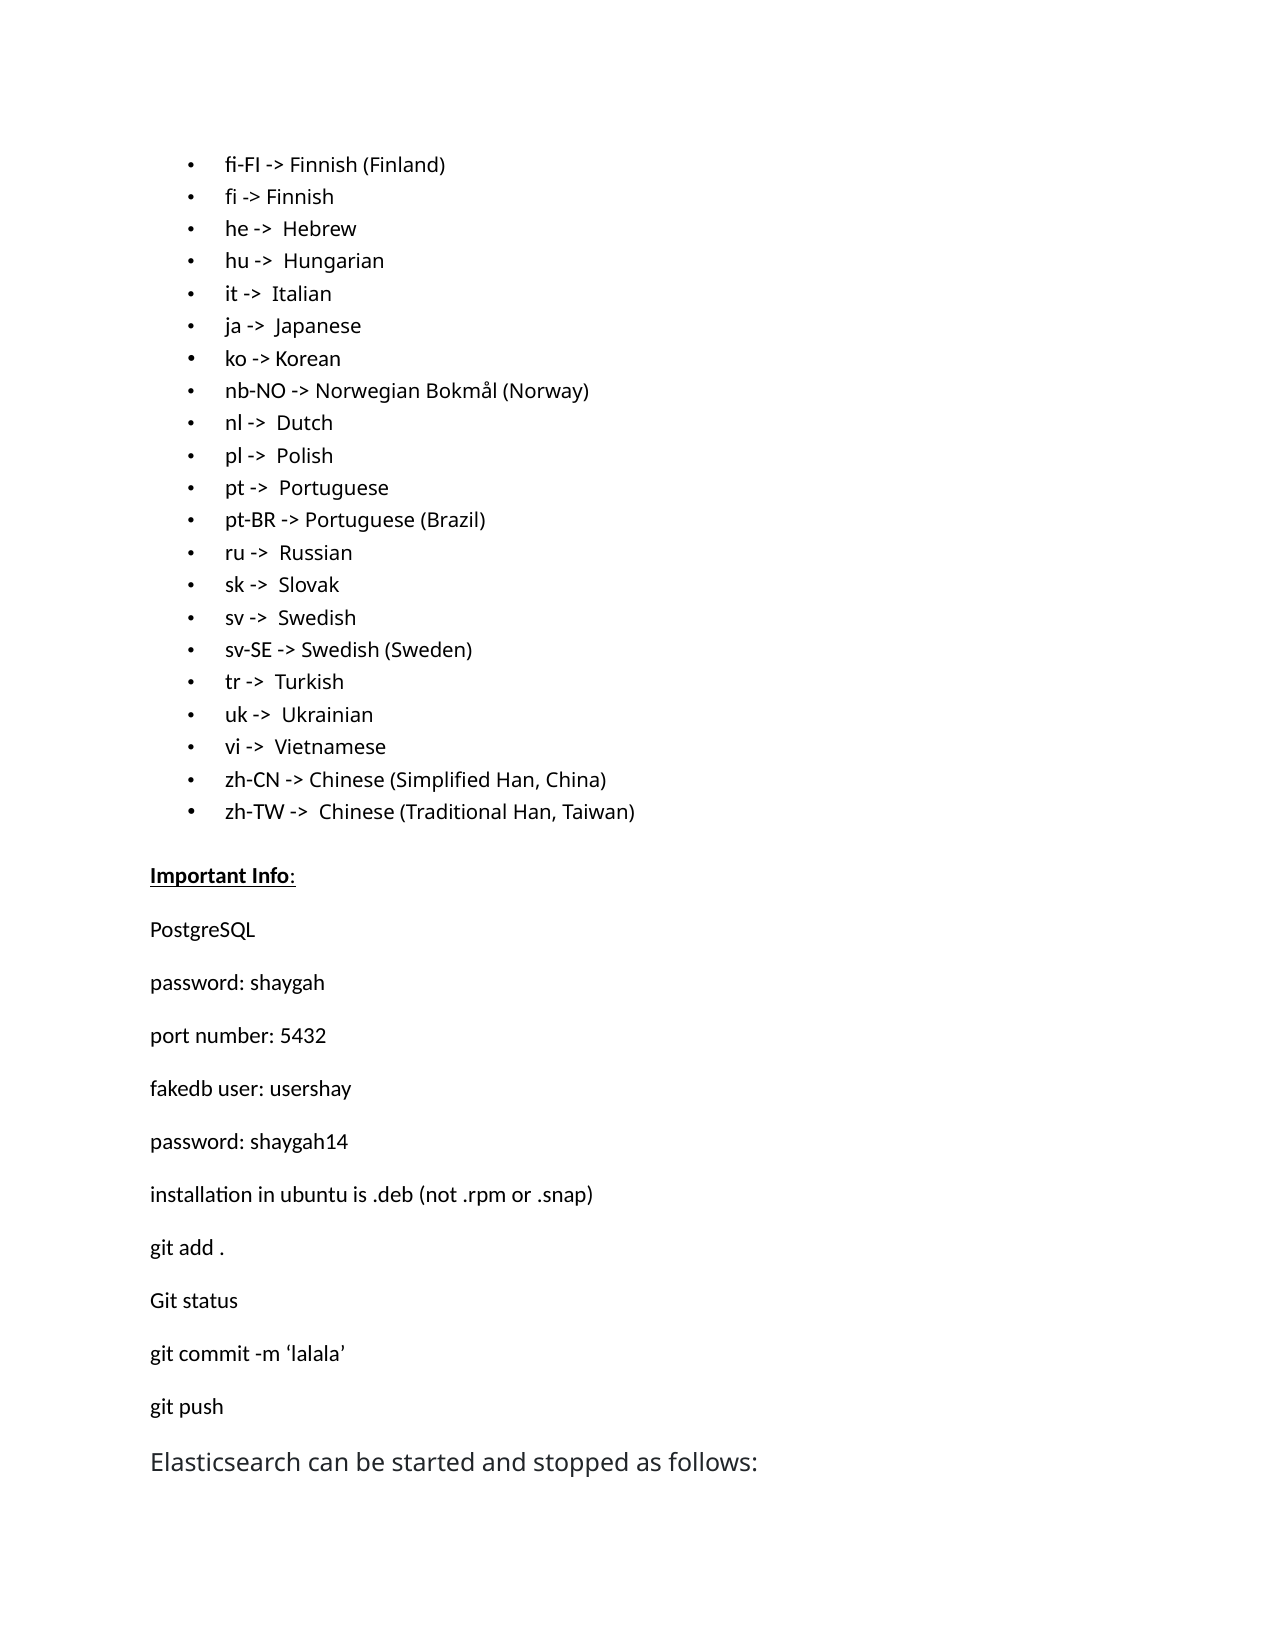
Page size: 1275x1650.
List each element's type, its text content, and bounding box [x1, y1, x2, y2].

list pt -> Portuguese [187, 473, 1125, 501]
list sv-SE -> Swedish (Sweden) [187, 635, 1125, 663]
list fi -> Finnish [187, 182, 1125, 210]
list fi-FI -> Finnish (Finland) [187, 150, 1125, 178]
list pl -> Polish [187, 441, 1125, 469]
list ru -> Russian [187, 538, 1125, 566]
list nb-NO -> Norwegian Bokmål (Norway) [187, 376, 1125, 404]
list pt-BR -> Portuguese (Brazil) [187, 506, 1125, 534]
text fakedb user: usershay [150, 1074, 1125, 1102]
text Git status [150, 1286, 1125, 1314]
text password: shaygah14 [150, 1127, 1125, 1155]
list zh-TW -> Chinese (Traditional Han, Taiwan) [187, 797, 1125, 857]
text git push [150, 1392, 1125, 1420]
list uk -> Ukrainian [187, 700, 1125, 728]
list it -> Italian [187, 279, 1125, 307]
text password: shaygah [150, 968, 1125, 996]
text git add . [150, 1233, 1125, 1261]
list he -> Hebrew [187, 214, 1125, 242]
list sv -> Swedish [187, 603, 1125, 631]
text PostgreSQL [150, 915, 1125, 943]
text git commit -m ‘lalala’ [150, 1339, 1125, 1367]
list nl -> Dutch [187, 408, 1125, 437]
text Elasticsearch can be started and stopped as follows: [150, 1445, 1125, 1479]
text installation in ubuntu is .deb (not .rpm or .snap) [150, 1180, 1125, 1208]
list vi -> Vietnamese [187, 732, 1125, 761]
list ja -> Japanese [187, 311, 1125, 339]
text Important Info: [150, 862, 1125, 890]
text port number: 5432 [150, 1021, 1125, 1049]
list ko -> Korean [187, 344, 1125, 372]
list sk -> Slovak [187, 570, 1125, 598]
list zh-CN -> Chinese (Simplified Han, China) [187, 765, 1125, 793]
list hu -> Hungarian [187, 247, 1125, 275]
list tr -> Turkish [187, 667, 1125, 696]
